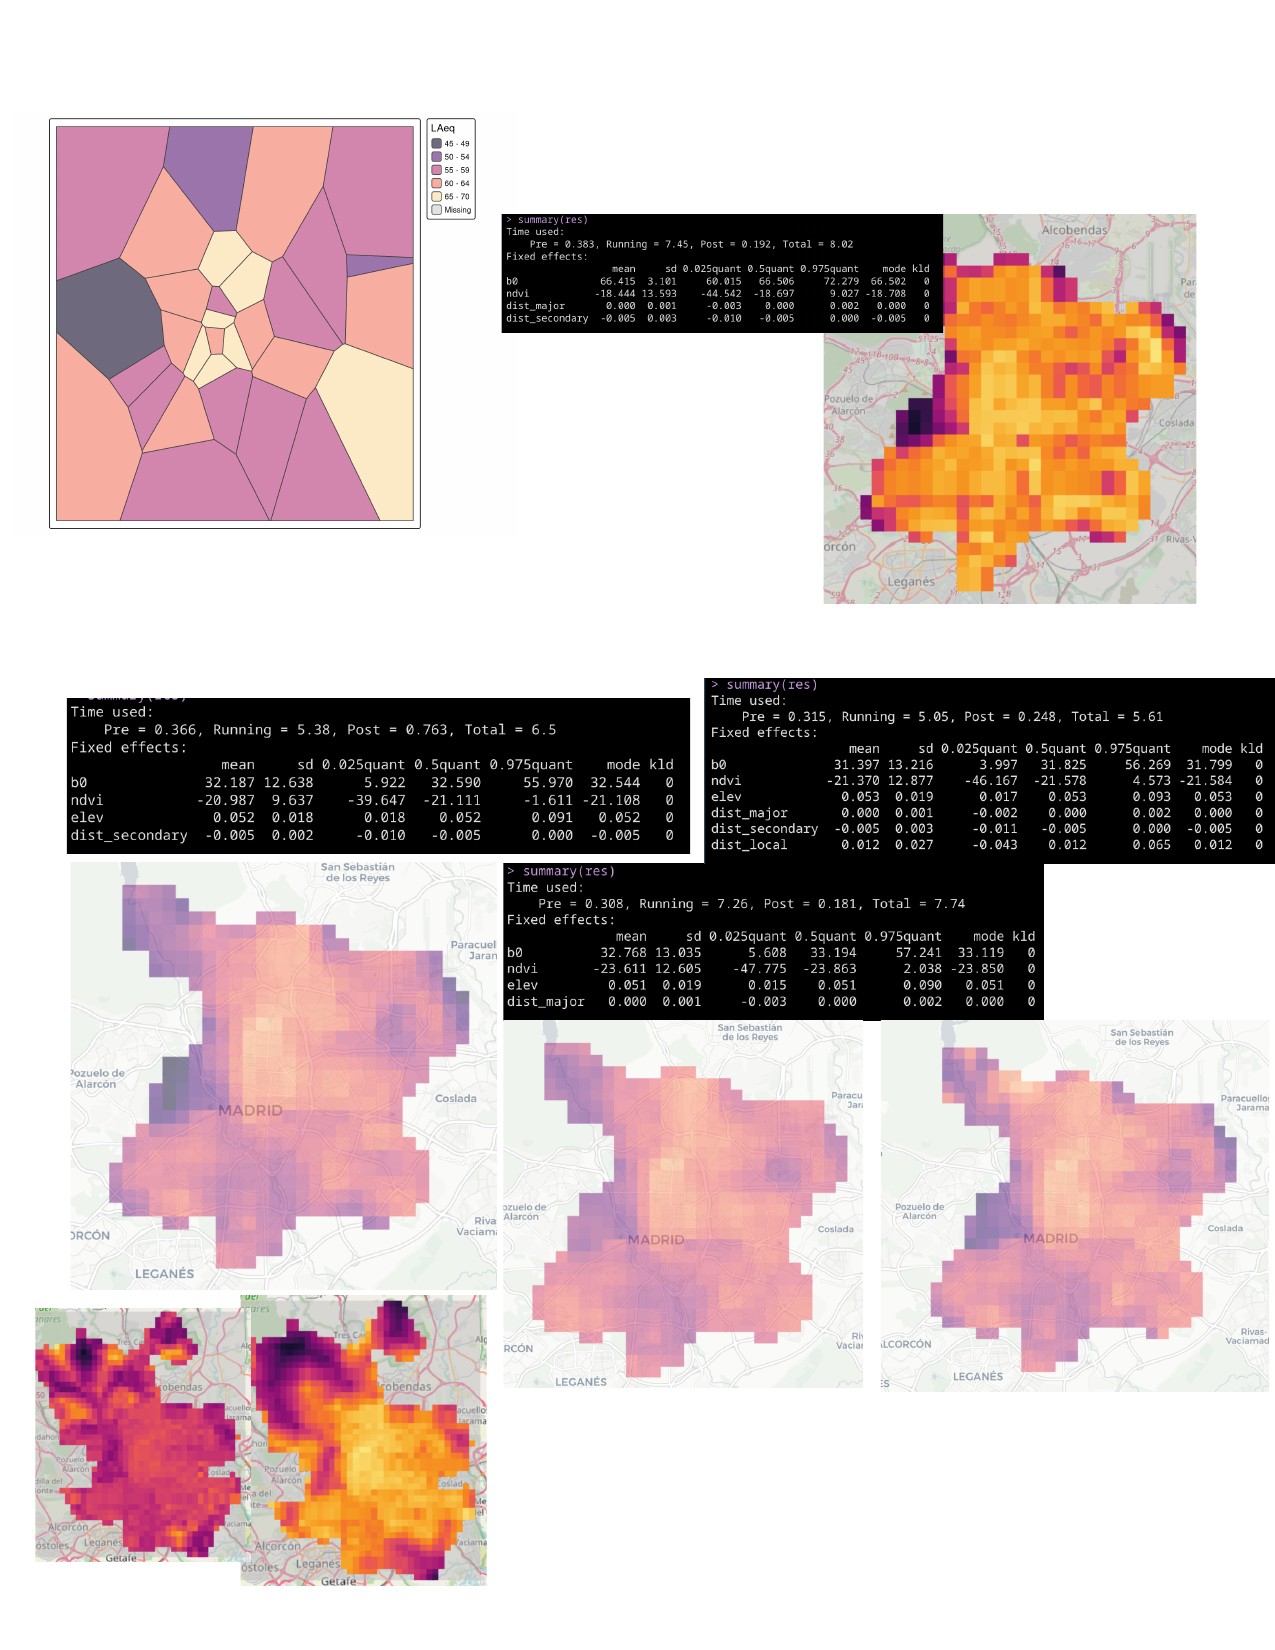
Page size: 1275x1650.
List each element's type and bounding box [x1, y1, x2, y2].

picture [35, 1295, 487, 1586]
picture [66, 698, 691, 854]
picture [503, 678, 1275, 1392]
picture [12, 110, 1197, 604]
picture [70, 862, 497, 1290]
